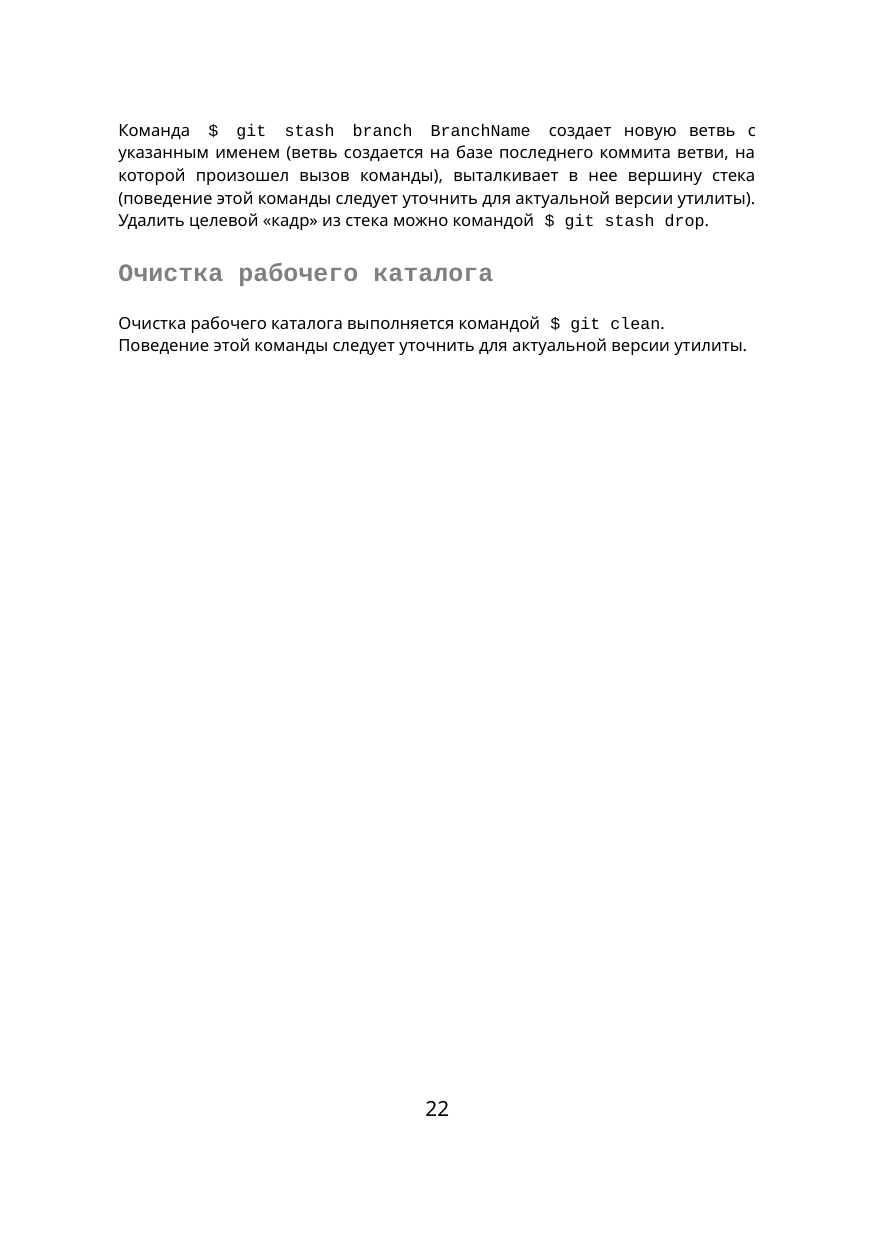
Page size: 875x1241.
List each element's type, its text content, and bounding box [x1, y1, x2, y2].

text Поведение этой команды следует уточнить для актуальной версии утилиты. [118, 334, 756, 357]
text Команда $ git stash branch BranchName создает новую ветвь с указанным именем (ветвь создается на базе последнего коммита ветви, на которой произошел вызов команды), выталкивает в нее вершину стека (поведение этой команды следует уточнить для актуальной версии утилиты). [118, 118, 756, 209]
text Очистка рабочего каталога выполняется командой $ git clean. [118, 311, 756, 334]
text Очистка рабочего каталога [118, 260, 756, 288]
text Удалить целевой «кадр» из стека можно командой $ git stash drop. [118, 209, 756, 232]
